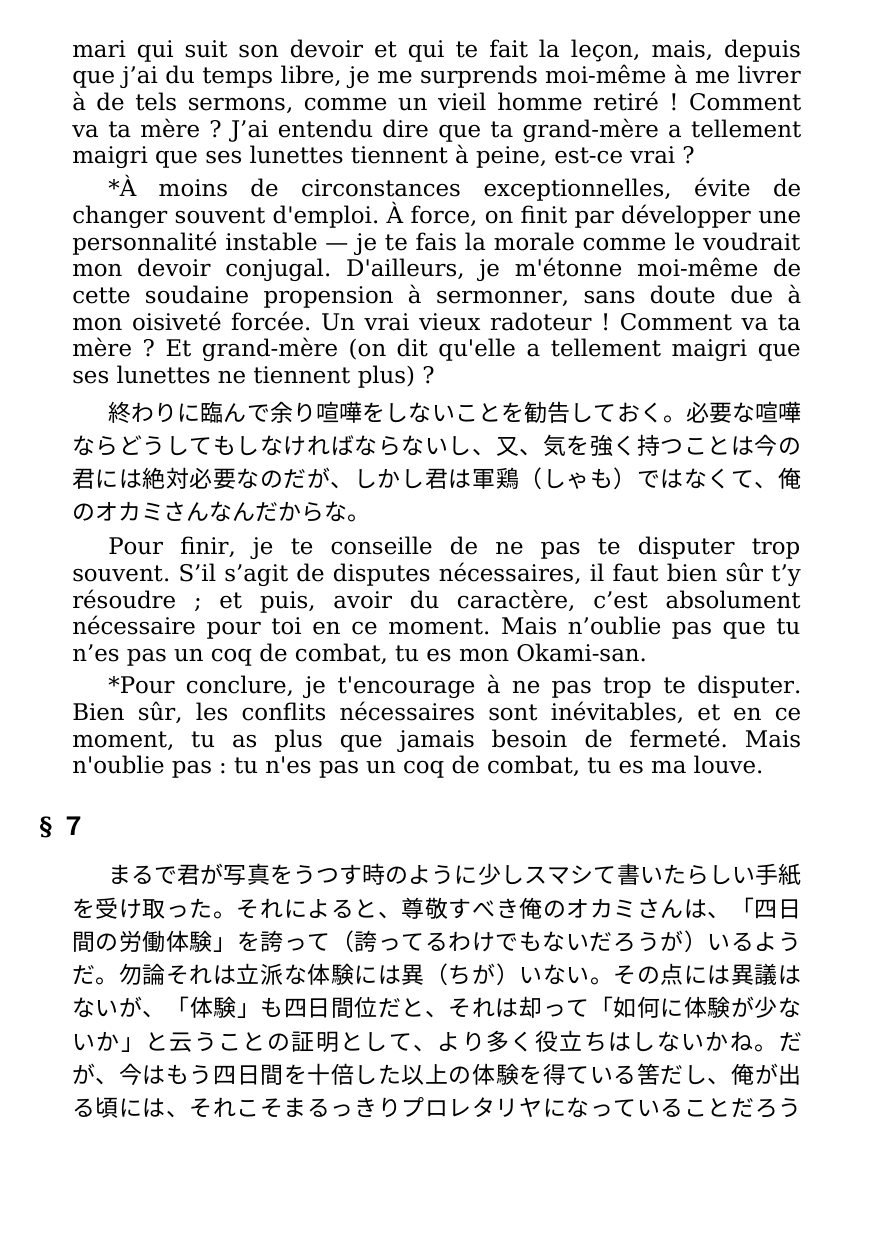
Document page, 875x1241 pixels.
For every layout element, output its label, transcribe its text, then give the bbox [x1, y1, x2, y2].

text 終わりに臨んで余り喧嘩をしないことを勧告しておく。必要な喧嘩ならどうしてもしなければならないし、又、気を強く持つことは今の君には絶対必要なのだが、しかし君は軍鶏（しゃも）ではなくて、俺のオカミさんなんだからな。 [72, 394, 802, 527]
text Pour finir, je te conseille de ne pas te disputer trop souvent. S’il s’agit de disputes nécessaires, il faut bien sûr t’y résoudre ; et puis, avoir du caractère, c’est absolument nécessaire pour toi en ce moment. Mais n’oublie pas que tu n’es pas un coq de combat, tu es mon Okami-san. [72, 533, 802, 667]
text *À moins de circonstances exceptionnelles, évite de changer souvent d'emploi. À force, on finit par développer une personnalité instable — je te fais la morale comme le voudrait mon devoir conjugal. D'ailleurs, je m'étonne moi-même de cette soudaine propension à sermonner, sans doute due à mon oisiveté forcée. Un vrai vieux radoteur ! Comment va ta mère ? Et grand-mère (on dit qu'elle a tellement maigri que ses lunettes ne tiennent plus) ? [72, 175, 802, 389]
text mari qui suit son devoir et qui te fait la leçon, mais, depuis que j’ai du temps libre, je me surprends moi-même à me livrer à de tels sermons, comme un vieil homme retiré ! Comment va ta mère ? J’ai entendu dire que ta grand-mère a tellement maigri que ses lunettes tiennent à peine, est-ce vrai ? [72, 36, 802, 169]
subtitle § ７ [36, 803, 838, 845]
text まるで君が写真をうつす時のように少しスマシて書いたらしい手紙を受け取った。それによると、尊敬すべき俺のオカミさんは、「四日間の労働体験」を誇って（誇ってるわけでもないだろうが）いるようだ。勿論それは立派な体験には異（ちが）いない。その点には異議はないが、「体験」も四日間位だと、それは却って「如何に体験が少ないか」と云うことの証明として、より多く役立ちはしないかね。だが、今はもう四日間を十倍した以上の体験を得ている筈だし、俺が出る頃には、それこそまるっきりプロレタリヤになっていることだろう [72, 857, 802, 1123]
text *Pour conclure, je t'encourage à ne pas trop te disputer. Bien sûr, les conflits nécessaires sont inévitables, et en ce moment, tu as plus que jamais besoin de fermeté. Mais n'oublie pas : tu n'es pas un coq de combat, tu es ma louve. [72, 673, 802, 779]
